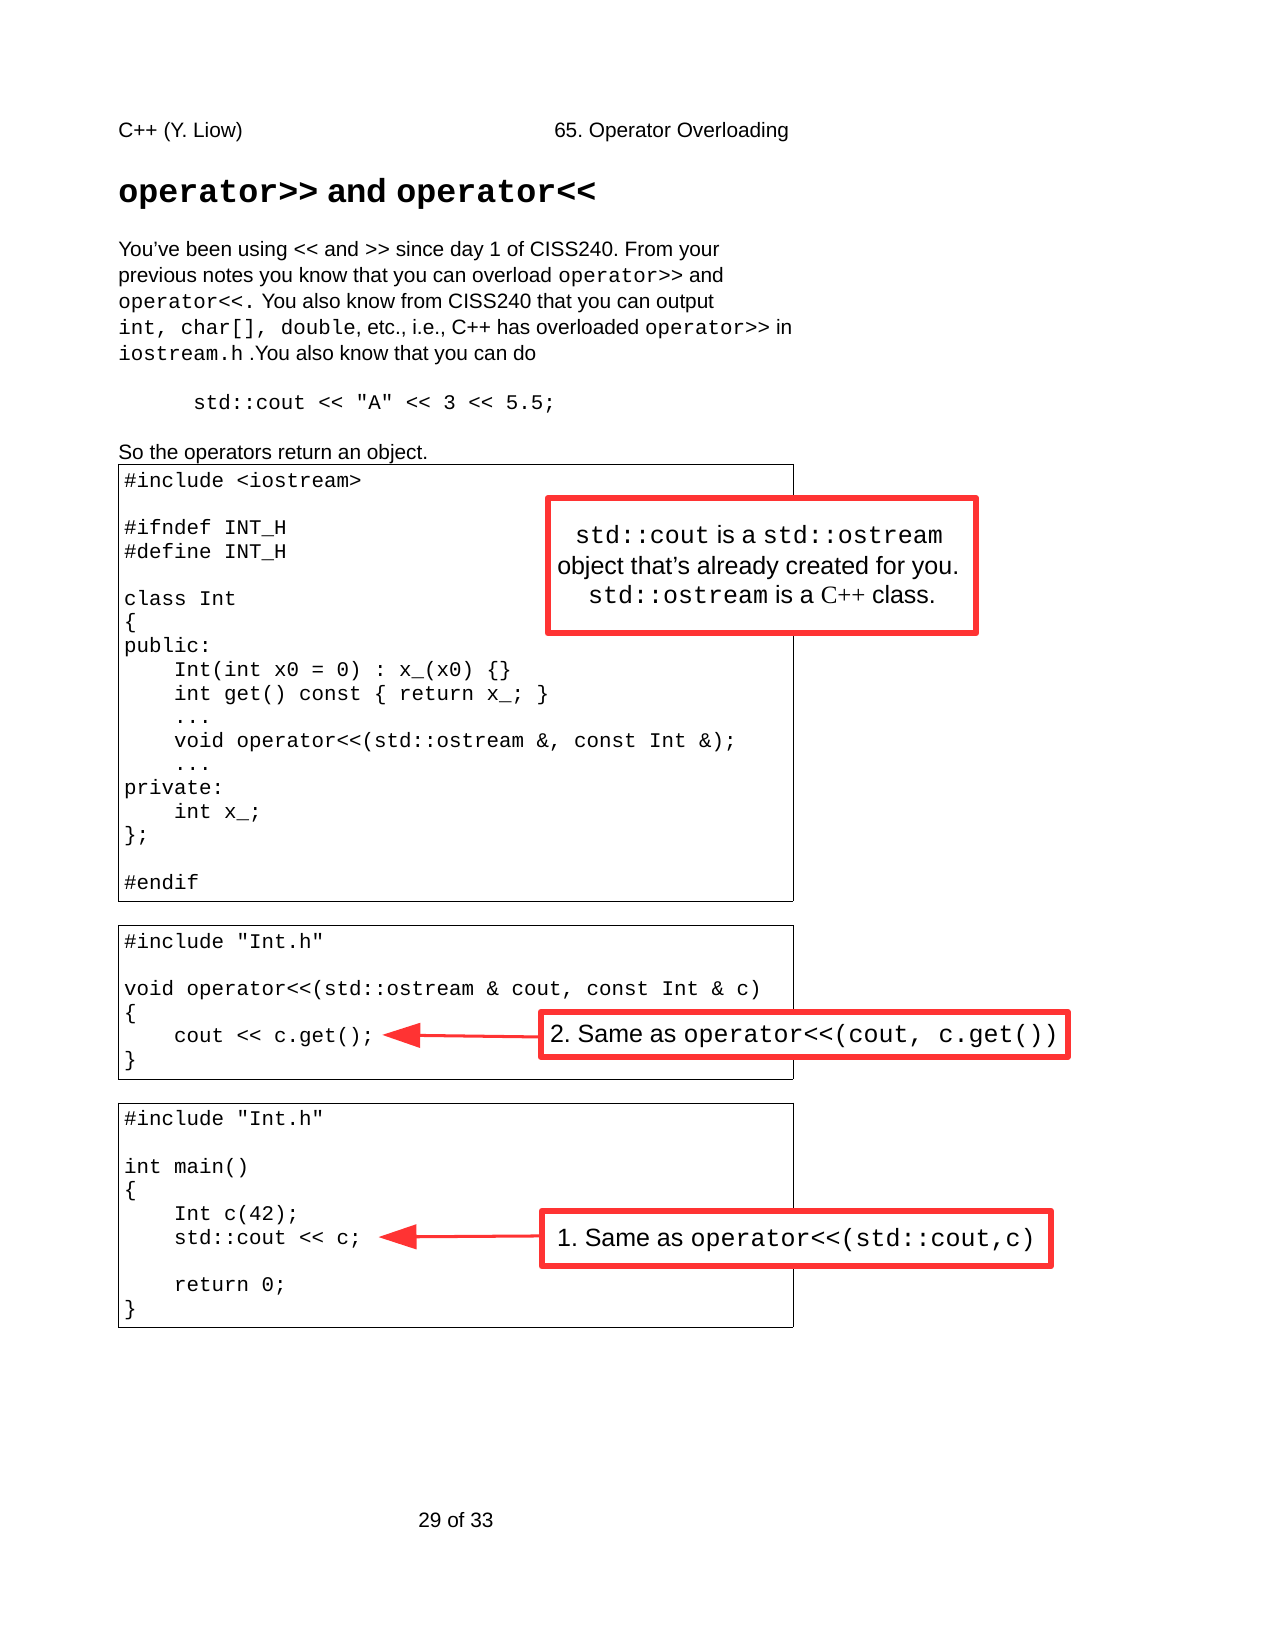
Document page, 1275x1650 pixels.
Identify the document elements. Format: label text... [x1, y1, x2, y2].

text You’ve been using << and >> since day 1 of CISS240. From your previous notes you know that you can overload operator>> and operator<<. You also know from CISS240 that you can output [118, 237, 793, 314]
text int, char[], double, etc., i.e., C++ has overloaded operator>> in iostream.h .You also know that you can do [118, 314, 793, 366]
table_header #include <iostream> #ifndef INT_H #define INT_H class Int { public: Int(int x0 = 0) : x_(x0) {} int get() const { return x_; } ... void operator<<(std::ostream &, const Int &); ... private: int x_; }; #endif [119, 465, 793, 901]
text std::cout << "A" << 3 << 5.5; [118, 390, 793, 416]
table_header #include "Int.h" void operator<<(std::ostream & cout, const Int & c) { cout << c.get(); } [119, 926, 793, 1078]
text operator>> and operator<< [118, 172, 793, 213]
text So the operators return an object. [118, 440, 793, 464]
table_header #include "Int.h" int main() { Int c(42); std::cout << c; return 0; } [119, 1104, 793, 1327]
